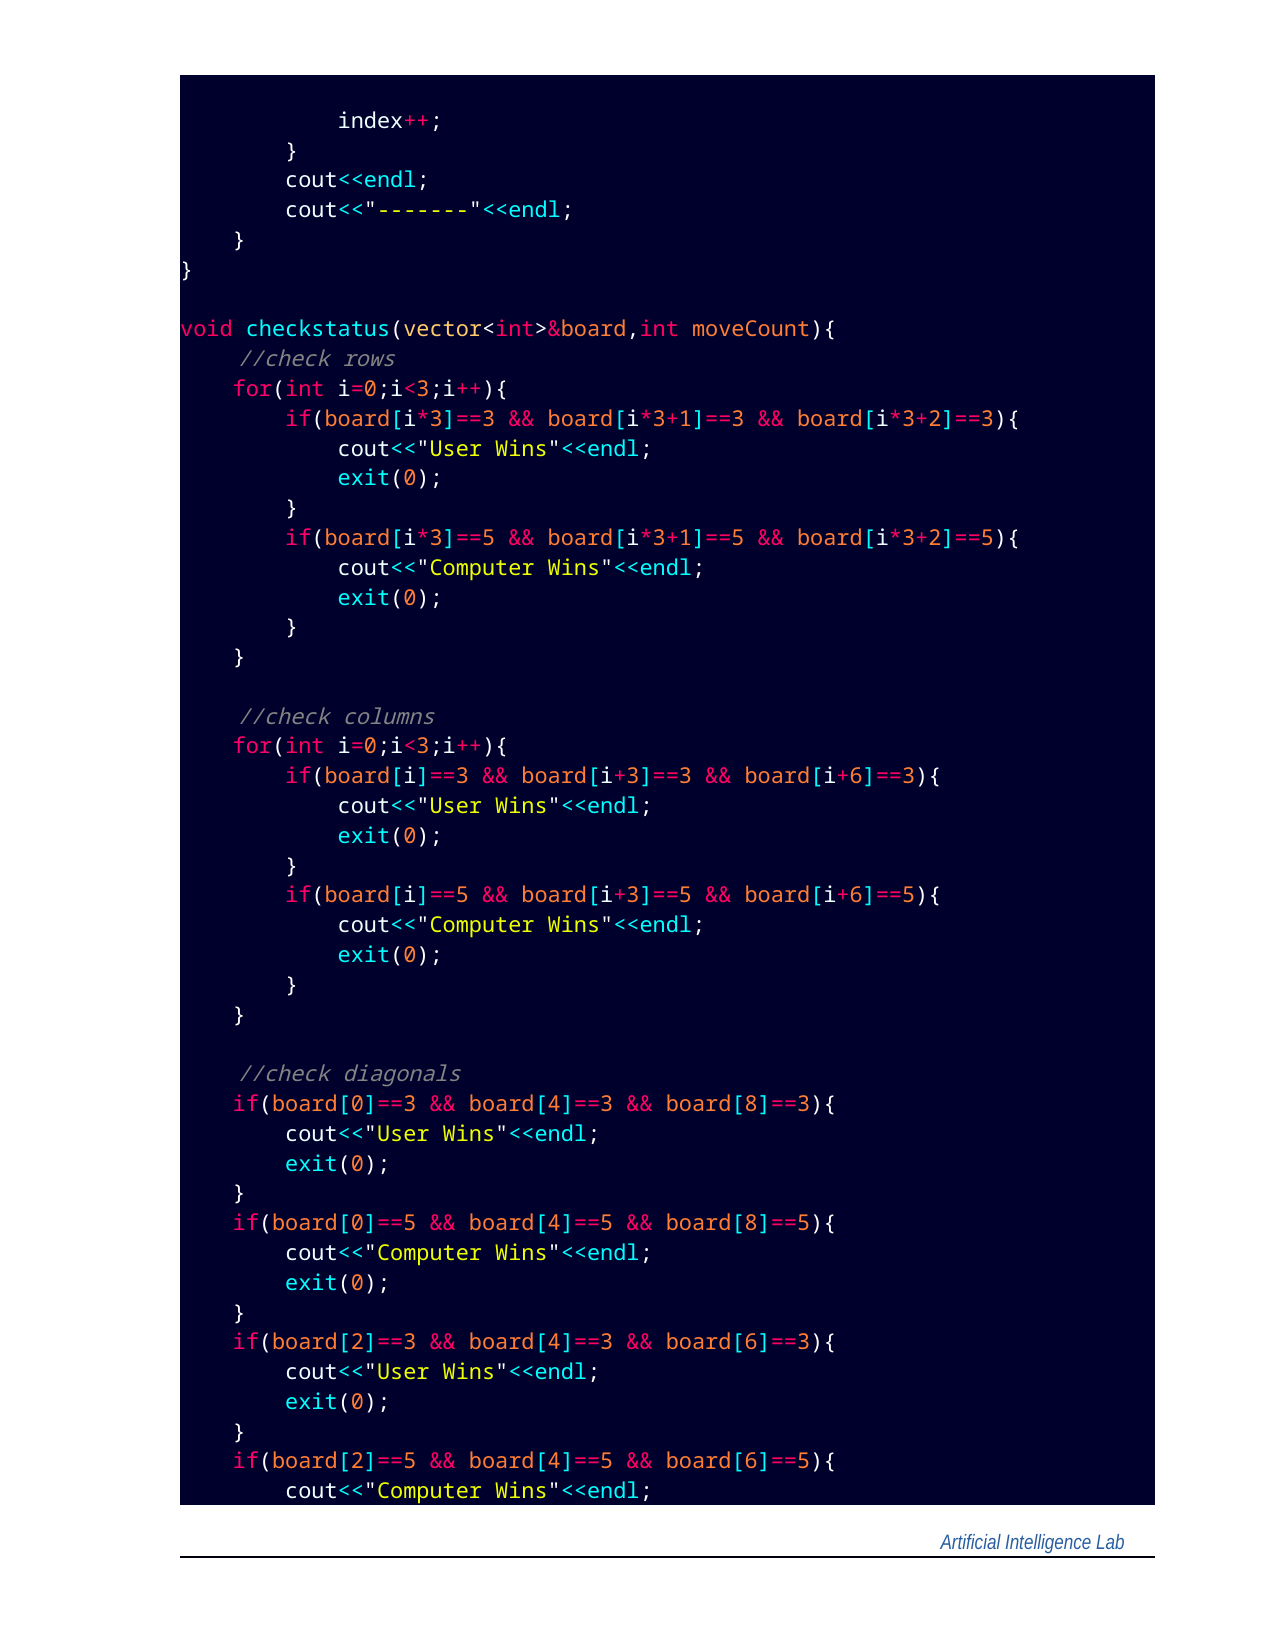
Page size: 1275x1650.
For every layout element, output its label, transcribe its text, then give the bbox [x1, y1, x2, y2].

text exit(0); [180, 1267, 1155, 1296]
text exit(0); [180, 462, 1155, 492]
text } [180, 492, 1155, 522]
text if(board[2]==3 && board[4]==3 && board[6]==3){ [180, 1326, 1155, 1356]
text cout<<"User Wins"<<endl; [180, 432, 1155, 462]
text cout<<"User Wins"<<endl; [180, 1356, 1155, 1386]
text } [180, 1296, 1155, 1326]
text cout<<"-------"<<endl; [180, 194, 1155, 224]
text //check rows [180, 343, 1155, 373]
text //check columns [180, 701, 1155, 730]
text for(int i=0;i<3;i++){ [180, 730, 1155, 760]
text cout<<"Computer Wins"<<endl; [180, 909, 1155, 939]
text if(board[0]==3 && board[4]==3 && board[8]==3){ [180, 1088, 1155, 1118]
text cout<<"Computer Wins"<<endl; [180, 1475, 1155, 1505]
text if(board[i]==5 && board[i+3]==5 && board[i+6]==5){ [180, 879, 1155, 909]
text cout<<"User Wins"<<endl; [180, 1118, 1155, 1147]
text if(board[i]==3 && board[i+3]==3 && board[i+6]==3){ [180, 760, 1155, 790]
text } [180, 254, 1155, 283]
text } [180, 641, 1155, 671]
text cout<<"Computer Wins"<<endl; [180, 1237, 1155, 1267]
text exit(0); [180, 1386, 1155, 1416]
text } [180, 134, 1155, 164]
text cout<<endl; [180, 164, 1155, 194]
text //check diagonals [180, 1058, 1155, 1088]
text exit(0); [180, 820, 1155, 849]
text if(board[i*3]==5 && board[i*3+1]==5 && board[i*3+2]==5){ [180, 522, 1155, 552]
text } [180, 969, 1155, 998]
text } [180, 224, 1155, 254]
text void checkstatus(vector<int>&board,int moveCount){ [180, 313, 1155, 343]
text } [180, 1416, 1155, 1445]
text } [180, 611, 1155, 641]
text for(int i=0;i<3;i++){ [180, 373, 1155, 403]
text index++; [180, 105, 1155, 134]
text if(board[2]==5 && board[4]==5 && board[6]==5){ [180, 1445, 1155, 1475]
text cout<<"Computer Wins"<<endl; [180, 552, 1155, 581]
text if(board[i*3]==3 && board[i*3+1]==3 && board[i*3+2]==3){ [180, 403, 1155, 432]
text exit(0); [180, 939, 1155, 969]
text } [180, 1177, 1155, 1207]
text exit(0); [180, 581, 1155, 611]
text cout<<"User Wins"<<endl; [180, 790, 1155, 820]
text } [180, 998, 1155, 1028]
text if(board[0]==5 && board[4]==5 && board[8]==5){ [180, 1207, 1155, 1237]
text exit(0); [180, 1147, 1155, 1177]
text } [180, 849, 1155, 879]
